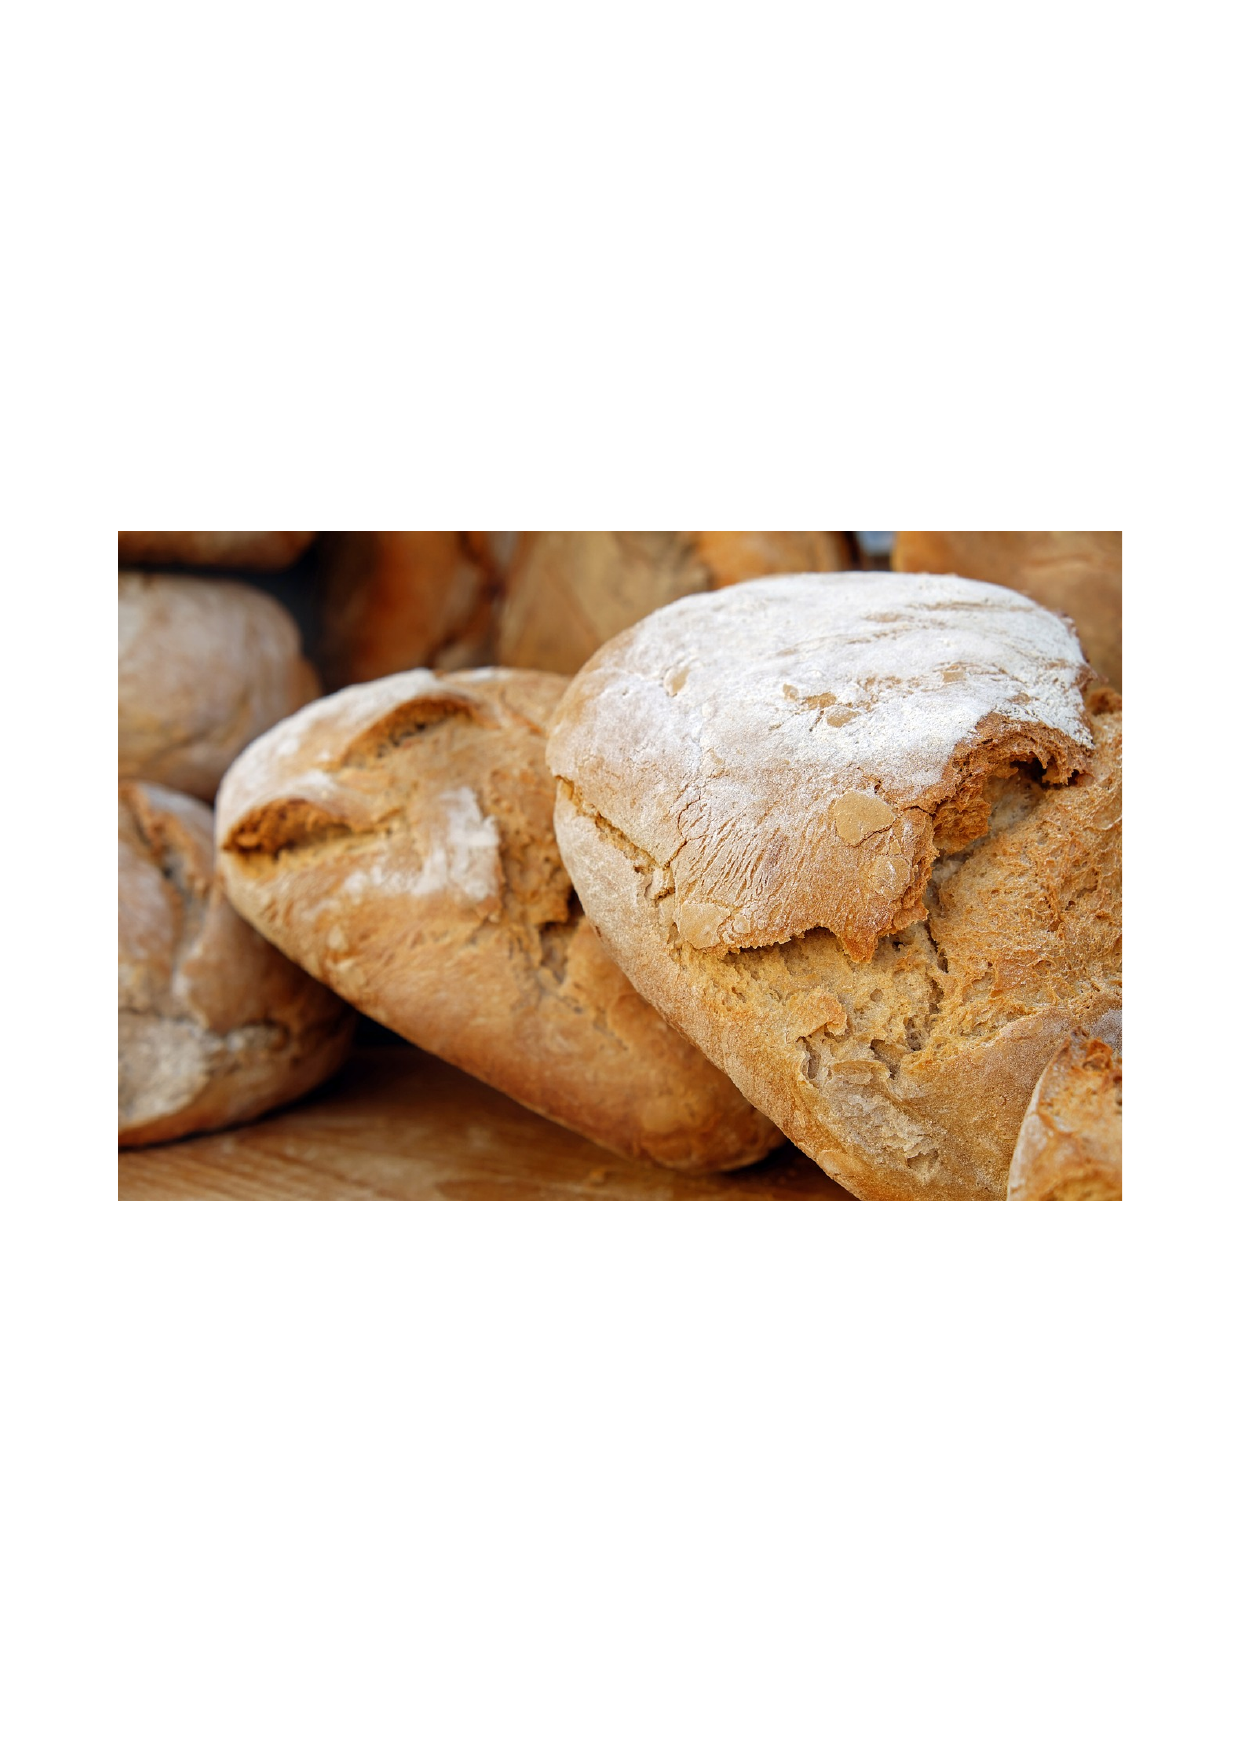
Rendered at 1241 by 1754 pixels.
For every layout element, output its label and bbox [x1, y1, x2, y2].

picture [118, 531, 1123, 1201]
